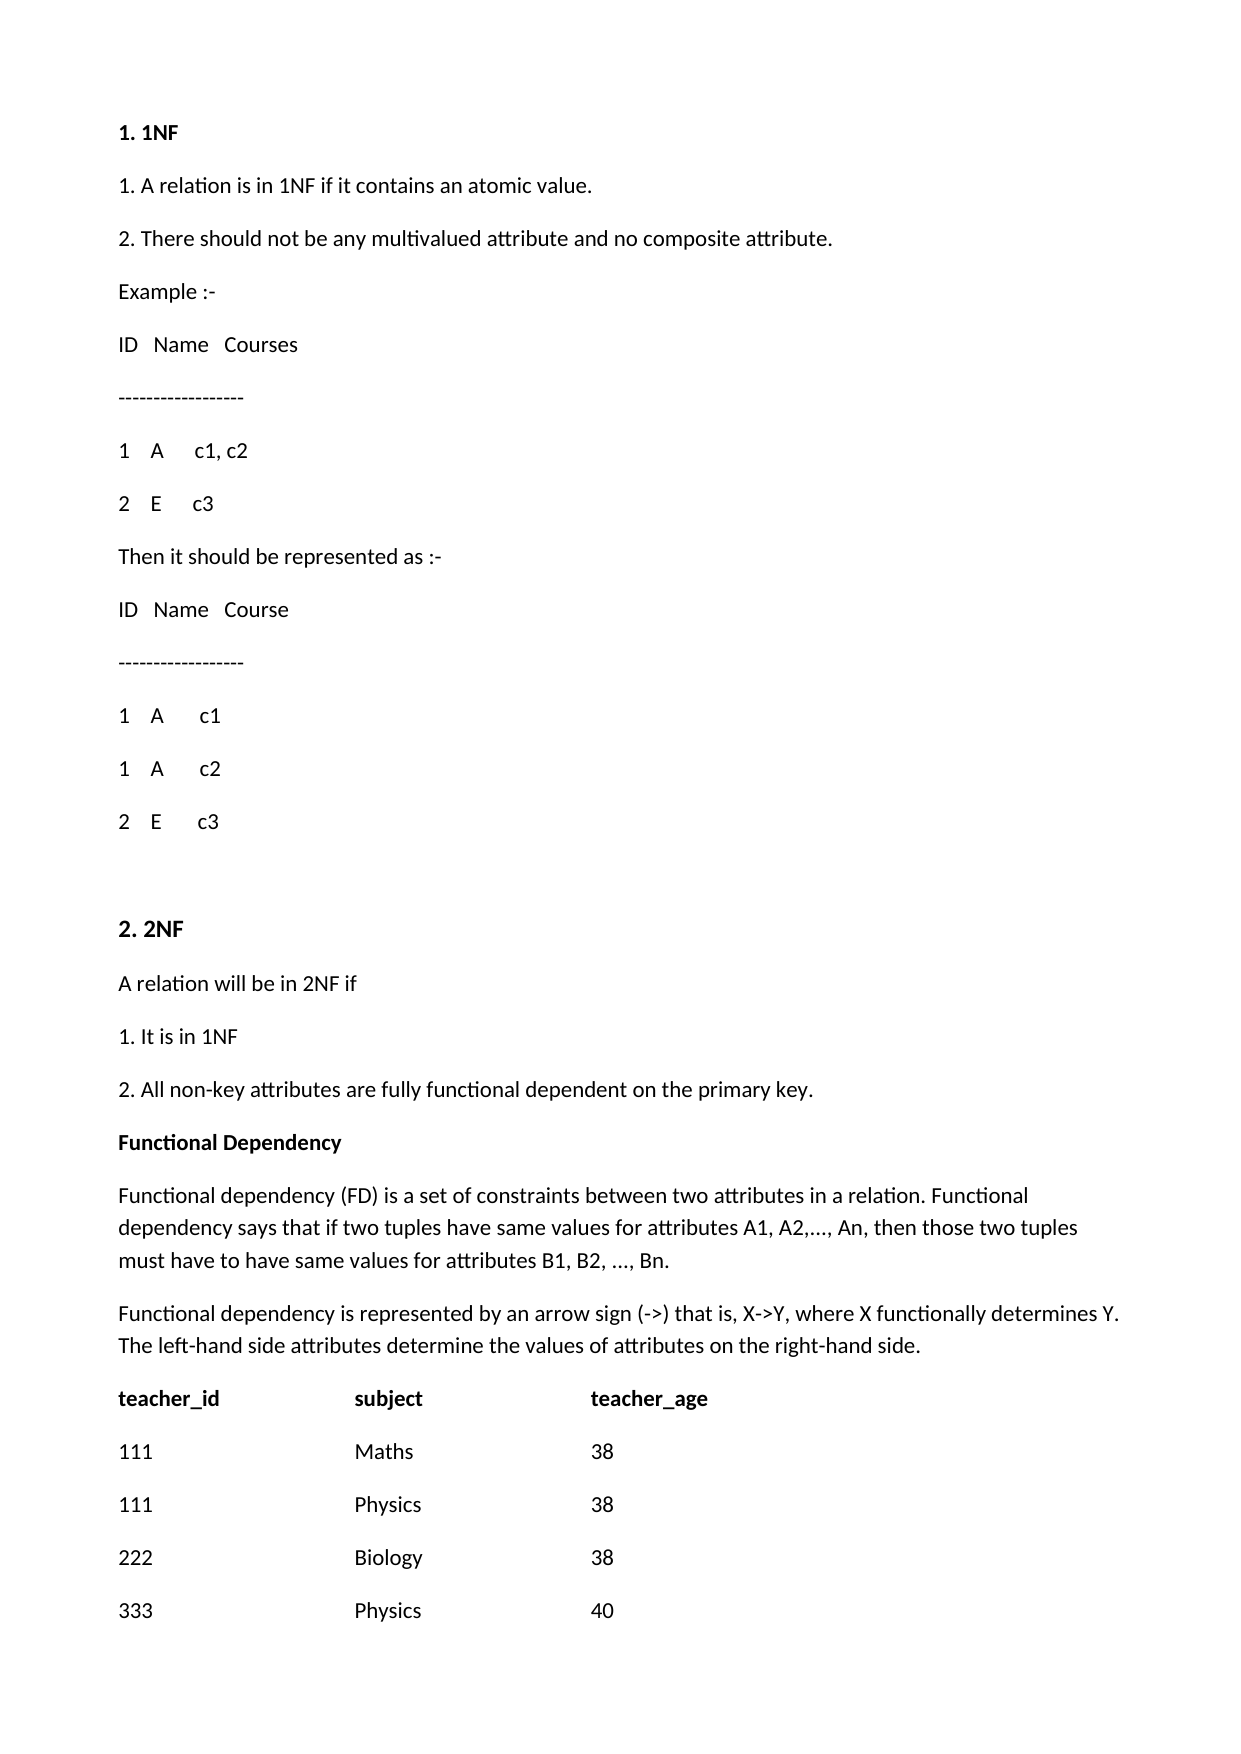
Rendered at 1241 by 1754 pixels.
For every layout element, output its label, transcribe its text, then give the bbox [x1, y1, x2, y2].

text 222 Biology 38 [118, 1543, 1122, 1571]
text 2. There should not be any multivalued attribute and no composite attribute. [118, 224, 1122, 252]
text 333 Physics 40 [118, 1596, 1122, 1624]
text 1. A relation is in 1NF if it contains an atomic value. [118, 171, 1122, 199]
text 2. 2NF [118, 913, 1122, 944]
text 111 Physics 38 [118, 1490, 1122, 1518]
text Then it should be represented as :- [118, 542, 1122, 570]
text 1 A c1 [118, 701, 1122, 729]
text 1 A c2 [118, 754, 1122, 782]
text ID Name Courses [118, 330, 1122, 358]
text Functional Dependency [118, 1128, 1122, 1156]
text ------------------ [118, 648, 1122, 676]
text ID Name Course [118, 595, 1122, 623]
text Example :- [118, 277, 1122, 305]
text Functional dependency (FD) is a set of constraints between two attributes in a relation. Functional dependency says that if two tuples have same values for attributes A1, A2,..., An, then those two tuples must have to have same values for attributes B1, B2, ..., Bn. [118, 1181, 1122, 1274]
text 2 E c3 [118, 807, 1122, 835]
text 1. It is in 1NF [118, 1022, 1122, 1050]
text ------------------ [118, 383, 1122, 411]
text 2 E c3 [118, 489, 1122, 517]
text 2. All non-key attributes are fully functional dependent on the primary key. [118, 1075, 1122, 1103]
text 1 A c1, c2 [118, 436, 1122, 464]
text teacher_id subject teacher_age [118, 1384, 1122, 1412]
text 1. 1NF [118, 118, 1122, 146]
text 111 Maths 38 [118, 1437, 1122, 1465]
text A relation will be in 2NF if [118, 969, 1122, 997]
text Functional dependency is represented by an arrow sign (->) that is, X->Y, where X functionally determines Y. The left-hand side attributes determine the values of attributes on the right-hand side. [118, 1299, 1122, 1359]
